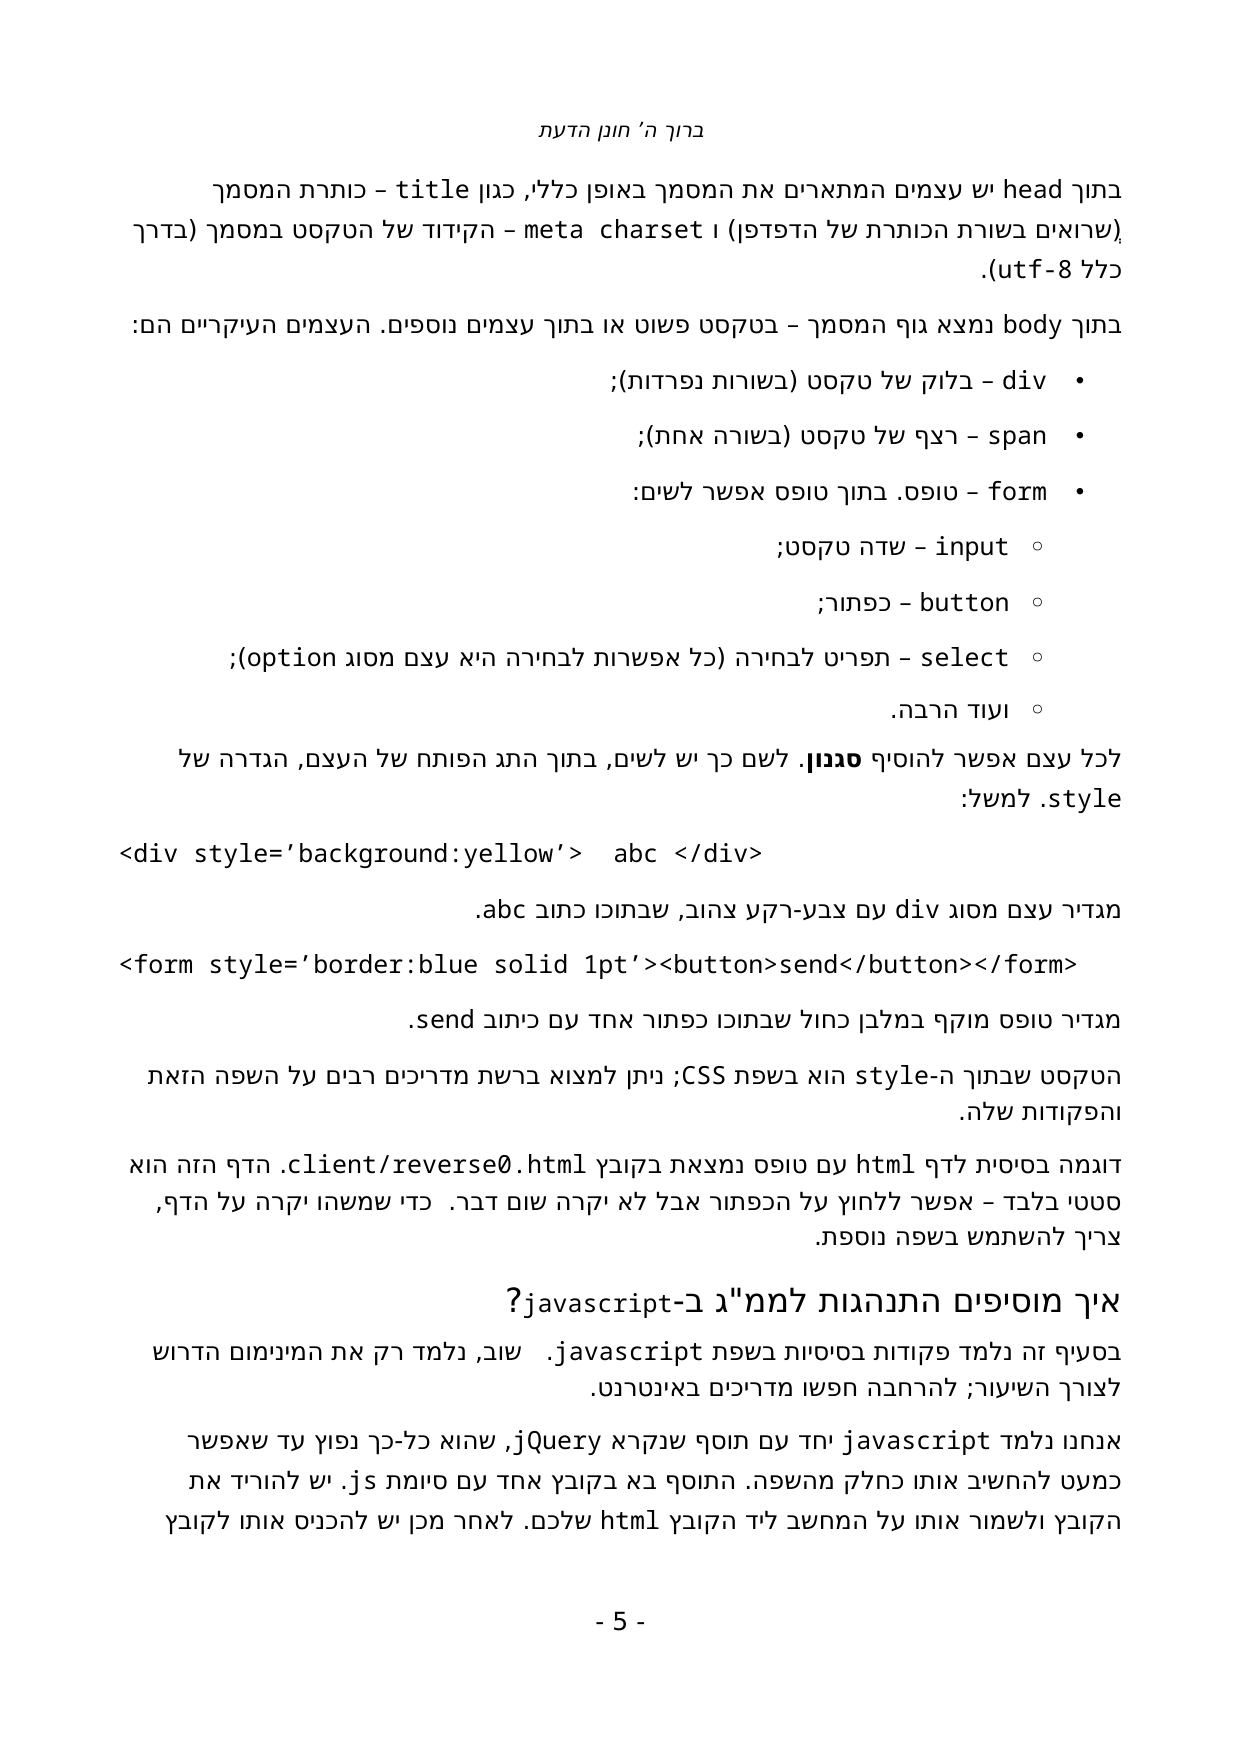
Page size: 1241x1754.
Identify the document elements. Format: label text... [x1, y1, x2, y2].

text בתוך head יש עצמים המתארים את המסמך באופן כללי, כגון title – כותרת המסמך (ְשרואים בשורת הכותרת של הדפדפן) ו meta charset – הקידוד של הטקסט במסמך (בדרך כלל utf-8). [118, 172, 1122, 286]
text <form style=’border:blue solid 1pt’><button>send</button></form> [118, 947, 1122, 981]
text בתוך body נמצא גוף המסמך – בטקסט פשוט או בתוך עצמים נוספים. העצמים העיקריים הם: [118, 307, 1122, 341]
text דוגמה בסיסית לדף html עם טופס נמצאת בקובץ client/reverse0.html. הדף הזה הוא סטטי בלבד – אפשר ללחוץ על הכפתור אבל לא יקרה שום דבר. כדי שמשהו יקרה על הדף, צריך להשתמש בשפה נוספת. [118, 1147, 1122, 1251]
list form – טופס. בתוך טופס אפשר לשים: [118, 473, 1084, 507]
list button – כפתור; [118, 584, 1047, 618]
text הטקסט שבתוך ה-style הוא בשפת CSS; ניתן למצוא ברשת מדריכים רבים על השפה הזאת והפקודות שלה. [118, 1058, 1122, 1127]
list ועוד הרבה. [118, 695, 1047, 724]
list div – בלוק של טקסט (בשורות נפרדות); [118, 362, 1084, 397]
text לכל עצם אפשר להוסיף סגנון. לשם כך יש לשים, בתוך התג הפותח של העצם, הגדרה של style. למשל: [118, 744, 1122, 814]
text מגדיר טופס מוקף במלבן כחול שבתוכו כפתור אחד עם כיתוב send. [118, 1002, 1122, 1036]
text אנחנו נלמד javascript יחד עם תוסף שנקרא jQuery, שהוא כל-כך נפוץ עד שאפשר כמעט להחשיב אותו כחלק מהשפה. התוסף בא בקובץ אחד עם סיומת js. יש להוריד את הקובץ ולשמור אותו על המחשב ליד הקובץ html שלכם. לאחר מכן יש להכניס אותו לקובץ html. לשם כך משתמשים בפקודת script. למשל, אם הקובץ של התוסף נקרא jquery-3.2.1.min.js, אז צריך להוסיף, בתוך ה-head של ה-html שלכם, את השורה הבאה: [118, 1423, 1122, 1537]
list input – שדה טקסט; [118, 529, 1047, 563]
list span – רצף של טקסט (בשורה אחת); [118, 418, 1084, 452]
text מגדיר עצם מסוג div עם צבע-רקע צהוב, שבתוכו כתוב abc. [118, 891, 1122, 925]
subtitle איך מוסיפים התנהגות לממ"ג ב-javascript? [118, 1282, 1122, 1321]
text <div style=’background:yellow’> abc </div> [118, 836, 1122, 870]
text בסעיף זה נלמד פקודות בסיסיות בשפת javascript. שוב, נלמד רק את המינימום הדרוש לצורך השיעור; להרחבה חפשו מדריכים באינטרנט. [118, 1333, 1122, 1402]
list select – תפריט לבחירה (כל אפשרות לבחירה היא עצם מסוג option); [118, 639, 1047, 674]
